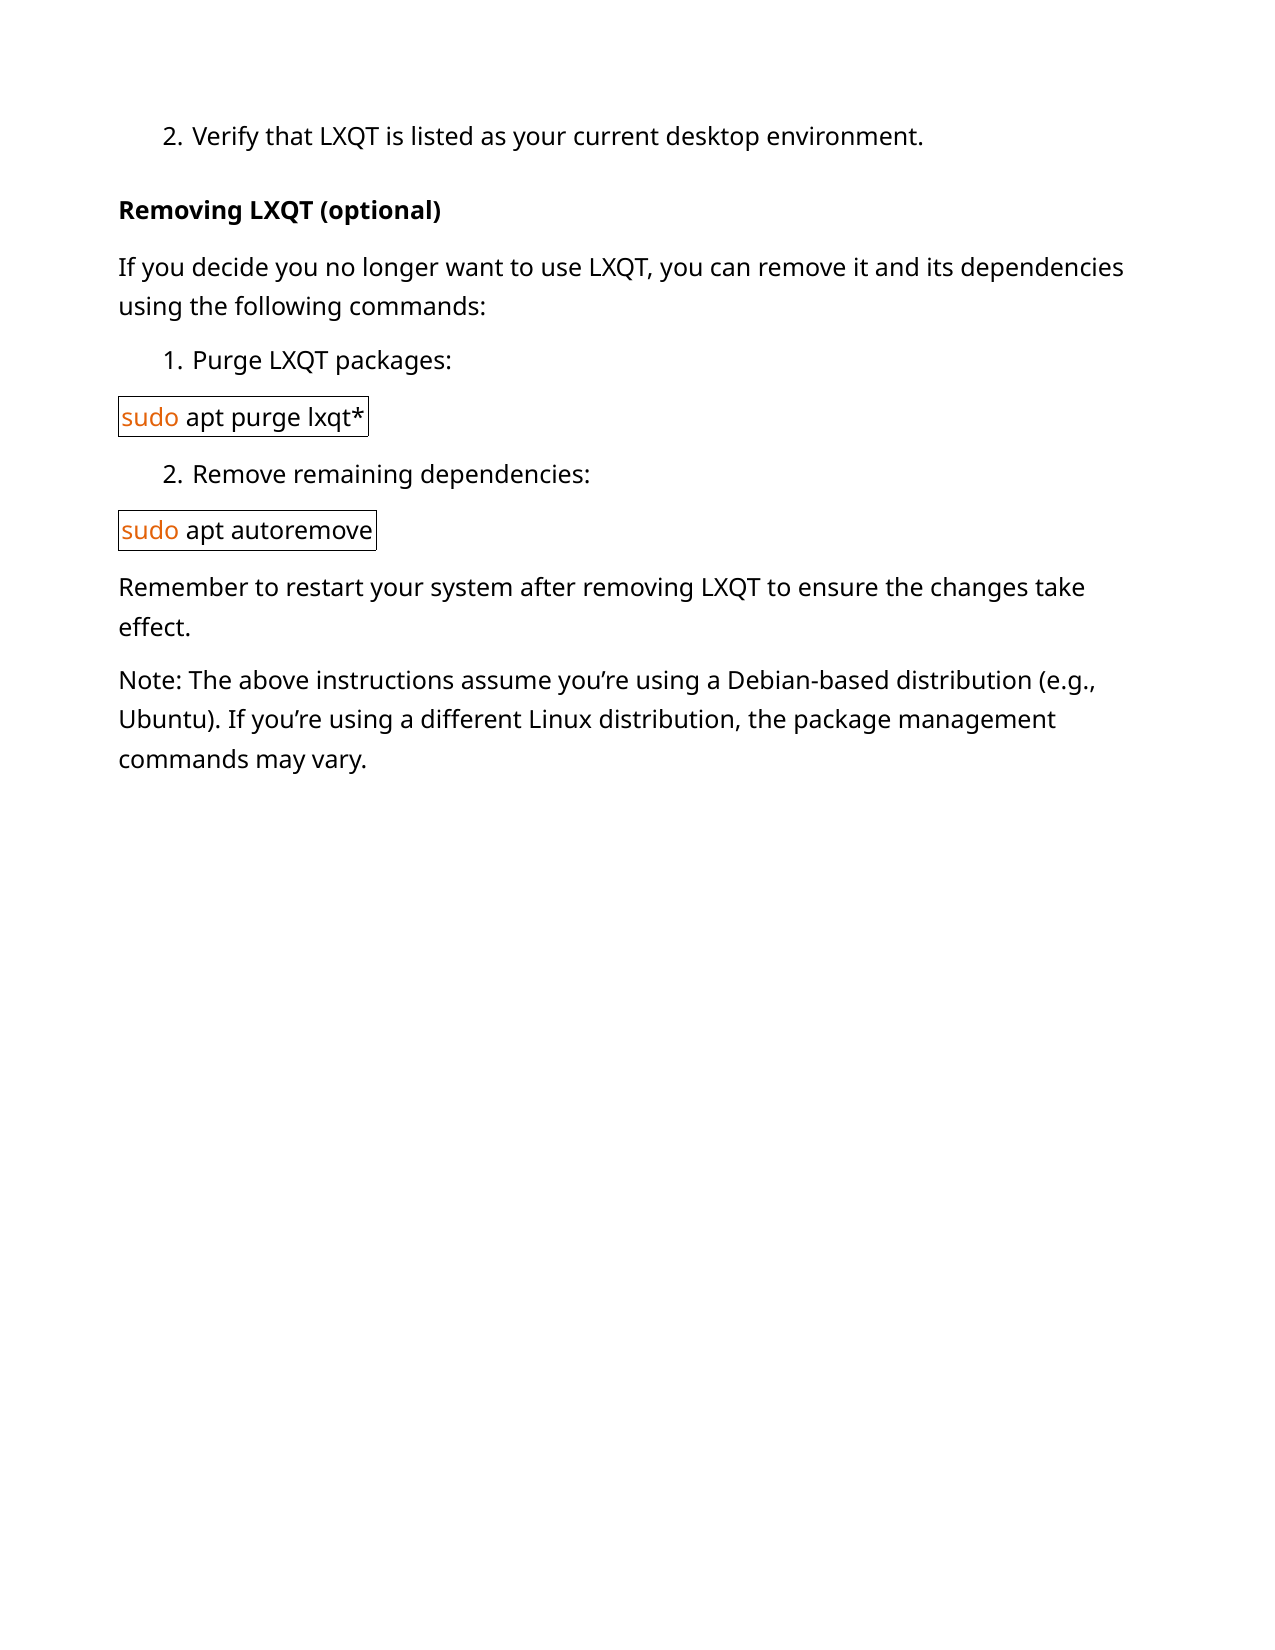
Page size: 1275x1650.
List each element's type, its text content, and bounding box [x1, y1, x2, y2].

list Purge LXQT packages: [162, 342, 1157, 376]
text [369, 396, 1157, 436]
text [377, 510, 1157, 550]
subtitle Removing LXQT (optional) [118, 193, 1157, 227]
text Note: The above instructions assume you’re using a Debian-based distribution (e.g., Ubuntu). If you’re using a different Linux distribution, the package management commands may vary. [118, 663, 1157, 775]
list Remove remaining dependencies: [162, 456, 1157, 490]
text If you decide you no longer want to use LXQT, you can remove it and its dependencies using the following commands: [118, 249, 1157, 323]
text sudo apt purge lxqt* [119, 397, 368, 436]
list Verify that LXQT is listed as your current desktop environment. [162, 118, 1157, 152]
text sudo apt autoremove [119, 511, 376, 550]
text Remember to restart your system after removing LXQT to ensure the changes take effect. [118, 570, 1157, 643]
